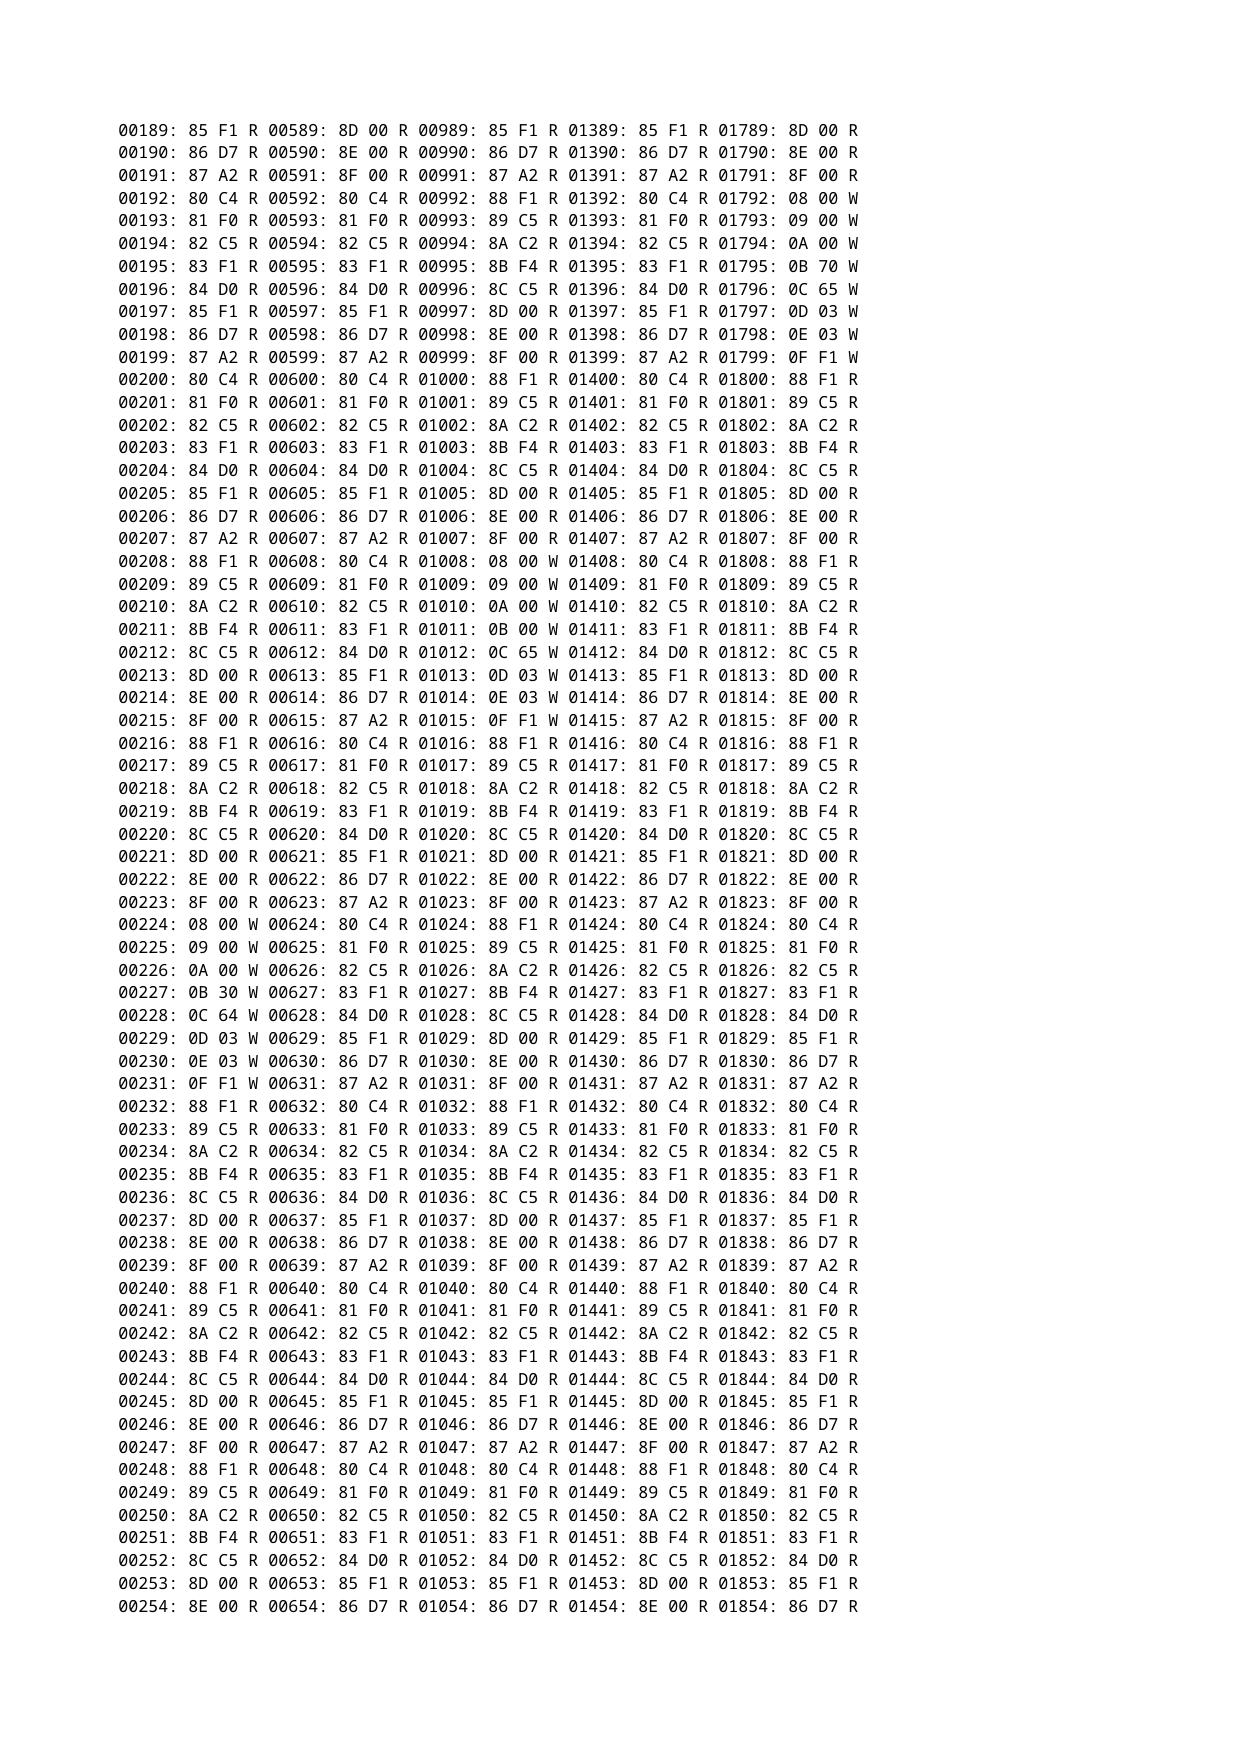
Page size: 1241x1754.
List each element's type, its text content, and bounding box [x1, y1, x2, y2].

text 00189: 85 F1 R 00589: 8D 00 R 00989: 85 F1 R 01389: 85 F1 R 01789: 8D 00 R 00190: 86 D7 R 00590: 8E 00 R 00990: 86 D7 R 01390: 86 D7 R 01790: 8E 00 R 00191: 87 A2 R 00591: 8F 00 R 00991: 87 A2 R 01391: 87 A2 R 01791: 8F 00 R 00192: 80 C4 R 00592: 80 C4 R 00992: 88 F1 R 01392: 80 C4 R 01792: 08 00 W 00193: 81 F0 R 00593: 81 F0 R 00993: 89 C5 R 01393: 81 F0 R 01793: 09 00 W 00194: 82 C5 R 00594: 82 C5 R 00994: 8A C2 R 01394: 82 C5 R 01794: 0A 00 W 00195: 83 F1 R 00595: 83 F1 R 00995: 8B F4 R 01395: 83 F1 R 01795: 0B 70 W 00196: 84 D0 R 00596: 84 D0 R 00996: 8C C5 R 01396: 84 D0 R 01796: 0C 65 W 00197: 85 F1 R 00597: 85 F1 R 00997: 8D 00 R 01397: 85 F1 R 01797: 0D 03 W 00198: 86 D7 R 00598: 86 D7 R 00998: 8E 00 R 01398: 86 D7 R 01798: 0E 03 W 00199: 87 A2 R 00599: 87 A2 R 00999: 8F 00 R 01399: 87 A2 R 01799: 0F F1 W 00200: 80 C4 R 00600: 80 C4 R 01000: 88 F1 R 01400: 80 C4 R 01800: 88 F1 R 00201: 81 F0 R 00601: 81 F0 R 01001: 89 C5 R 01401: 81 F0 R 01801: 89 C5 R 00202: 82 C5 R 00602: 82 C5 R 01002: 8A C2 R 01402: 82 C5 R 01802: 8A C2 R 00203: 83 F1 R 00603: 83 F1 R 01003: 8B F4 R 01403: 83 F1 R 01803: 8B F4 R 00204: 84 D0 R 00604: 84 D0 R 01004: 8C C5 R 01404: 84 D0 R 01804: 8C C5 R 00205: 85 F1 R 00605: 85 F1 R 01005: 8D 00 R 01405: 85 F1 R 01805: 8D 00 R 00206: 86 D7 R 00606: 86 D7 R 01006: 8E 00 R 01406: 86 D7 R 01806: 8E 00 R 00207: 87 A2 R 00607: 87 A2 R 01007: 8F 00 R 01407: 87 A2 R 01807: 8F 00 R 00208: 88 F1 R 00608: 80 C4 R 01008: 08 00 W 01408: 80 C4 R 01808: 88 F1 R 00209: 89 C5 R 00609: 81 F0 R 01009: 09 00 W 01409: 81 F0 R 01809: 89 C5 R 00210: 8A C2 R 00610: 82 C5 R 01010: 0A 00 W 01410: 82 C5 R 01810: 8A C2 R 00211: 8B F4 R 00611: 83 F1 R 01011: 0B 00 W 01411: 83 F1 R 01811: 8B F4 R 00212: 8C C5 R 00612: 84 D0 R 01012: 0C 65 W 01412: 84 D0 R 01812: 8C C5 R 00213: 8D 00 R 00613: 85 F1 R 01013: 0D 03 W 01413: 85 F1 R 01813: 8D 00 R 00214: 8E 00 R 00614: 86 D7 R 01014: 0E 03 W 01414: 86 D7 R 01814: 8E 00 R 00215: 8F 00 R 00615: 87 A2 R 01015: 0F F1 W 01415: 87 A2 R 01815: 8F 00 R 00216: 88 F1 R 00616: 80 C4 R 01016: 88 F1 R 01416: 80 C4 R 01816: 88 F1 R 00217: 89 C5 R 00617: 81 F0 R 01017: 89 C5 R 01417: 81 F0 R 01817: 89 C5 R 00218: 8A C2 R 00618: 82 C5 R 01018: 8A C2 R 01418: 82 C5 R 01818: 8A C2 R 00219: 8B F4 R 00619: 83 F1 R 01019: 8B F4 R 01419: 83 F1 R 01819: 8B F4 R 00220: 8C C5 R 00620: 84 D0 R 01020: 8C C5 R 01420: 84 D0 R 01820: 8C C5 R 00221: 8D 00 R 00621: 85 F1 R 01021: 8D 00 R 01421: 85 F1 R 01821: 8D 00 R 00222: 8E 00 R 00622: 86 D7 R 01022: 8E 00 R 01422: 86 D7 R 01822: 8E 00 R 00223: 8F 00 R 00623: 87 A2 R 01023: 8F 00 R 01423: 87 A2 R 01823: 8F 00 R 00224: 08 00 W 00624: 80 C4 R 01024: 88 F1 R 01424: 80 C4 R 01824: 80 C4 R 00225: 09 00 W 00625: 81 F0 R 01025: 89 C5 R 01425: 81 F0 R 01825: 81 F0 R 00226: 0A 00 W 00626: 82 C5 R 01026: 8A C2 R 01426: 82 C5 R 01826: 82 C5 R 00227: 0B 30 W 00627: 83 F1 R 01027: 8B F4 R 01427: 83 F1 R 01827: 83 F1 R 00228: 0C 64 W 00628: 84 D0 R 01028: 8C C5 R 01428: 84 D0 R 01828: 84 D0 R 00229: 0D 03 W 00629: 85 F1 R 01029: 8D 00 R 01429: 85 F1 R 01829: 85 F1 R 00230: 0E 03 W 00630: 86 D7 R 01030: 8E 00 R 01430: 86 D7 R 01830: 86 D7 R 00231: 0F F1 W 00631: 87 A2 R 01031: 8F 00 R 01431: 87 A2 R 01831: 87 A2 R 00232: 88 F1 R 00632: 80 C4 R 01032: 88 F1 R 01432: 80 C4 R 01832: 80 C4 R 00233: 89 C5 R 00633: 81 F0 R 01033: 89 C5 R 01433: 81 F0 R 01833: 81 F0 R 00234: 8A C2 R 00634: 82 C5 R 01034: 8A C2 R 01434: 82 C5 R 01834: 82 C5 R 00235: 8B F4 R 00635: 83 F1 R 01035: 8B F4 R 01435: 83 F1 R 01835: 83 F1 R 00236: 8C C5 R 00636: 84 D0 R 01036: 8C C5 R 01436: 84 D0 R 01836: 84 D0 R 00237: 8D 00 R 00637: 85 F1 R 01037: 8D 00 R 01437: 85 F1 R 01837: 85 F1 R 00238: 8E 00 R 00638: 86 D7 R 01038: 8E 00 R 01438: 86 D7 R 01838: 86 D7 R 00239: 8F 00 R 00639: 87 A2 R 01039: 8F 00 R 01439: 87 A2 R 01839: 87 A2 R 00240: 88 F1 R 00640: 80 C4 R 01040: 80 C4 R 01440: 88 F1 R 01840: 80 C4 R 00241: 89 C5 R 00641: 81 F0 R 01041: 81 F0 R 01441: 89 C5 R 01841: 81 F0 R 00242: 8A C2 R 00642: 82 C5 R 01042: 82 C5 R 01442: 8A C2 R 01842: 82 C5 R 00243: 8B F4 R 00643: 83 F1 R 01043: 83 F1 R 01443: 8B F4 R 01843: 83 F1 R 00244: 8C C5 R 00644: 84 D0 R 01044: 84 D0 R 01444: 8C C5 R 01844: 84 D0 R 00245: 8D 00 R 00645: 85 F1 R 01045: 85 F1 R 01445: 8D 00 R 01845: 85 F1 R 00246: 8E 00 R 00646: 86 D7 R 01046: 86 D7 R 01446: 8E 00 R 01846: 86 D7 R 00247: 8F 00 R 00647: 87 A2 R 01047: 87 A2 R 01447: 8F 00 R 01847: 87 A2 R 00248: 88 F1 R 00648: 80 C4 R 01048: 80 C4 R 01448: 88 F1 R 01848: 80 C4 R 00249: 89 C5 R 00649: 81 F0 R 01049: 81 F0 R 01449: 89 C5 R 01849: 81 F0 R 00250: 8A C2 R 00650: 82 C5 R 01050: 82 C5 R 01450: 8A C2 R 01850: 82 C5 R 00251: 8B F4 R 00651: 83 F1 R 01051: 83 F1 R 01451: 8B F4 R 01851: 83 F1 R 00252: 8C C5 R 00652: 84 D0 R 01052: 84 D0 R 01452: 8C C5 R 01852: 84 D0 R 00253: 8D 00 R 00653: 85 F1 R 01053: 85 F1 R 01453: 8D 00 R 01853: 85 F1 R 00254: 8E 00 R 00654: 86 D7 R 01054: 86 D7 R 01454: 8E 00 R 01854: 86 D7 R [118, 118, 1122, 1617]
